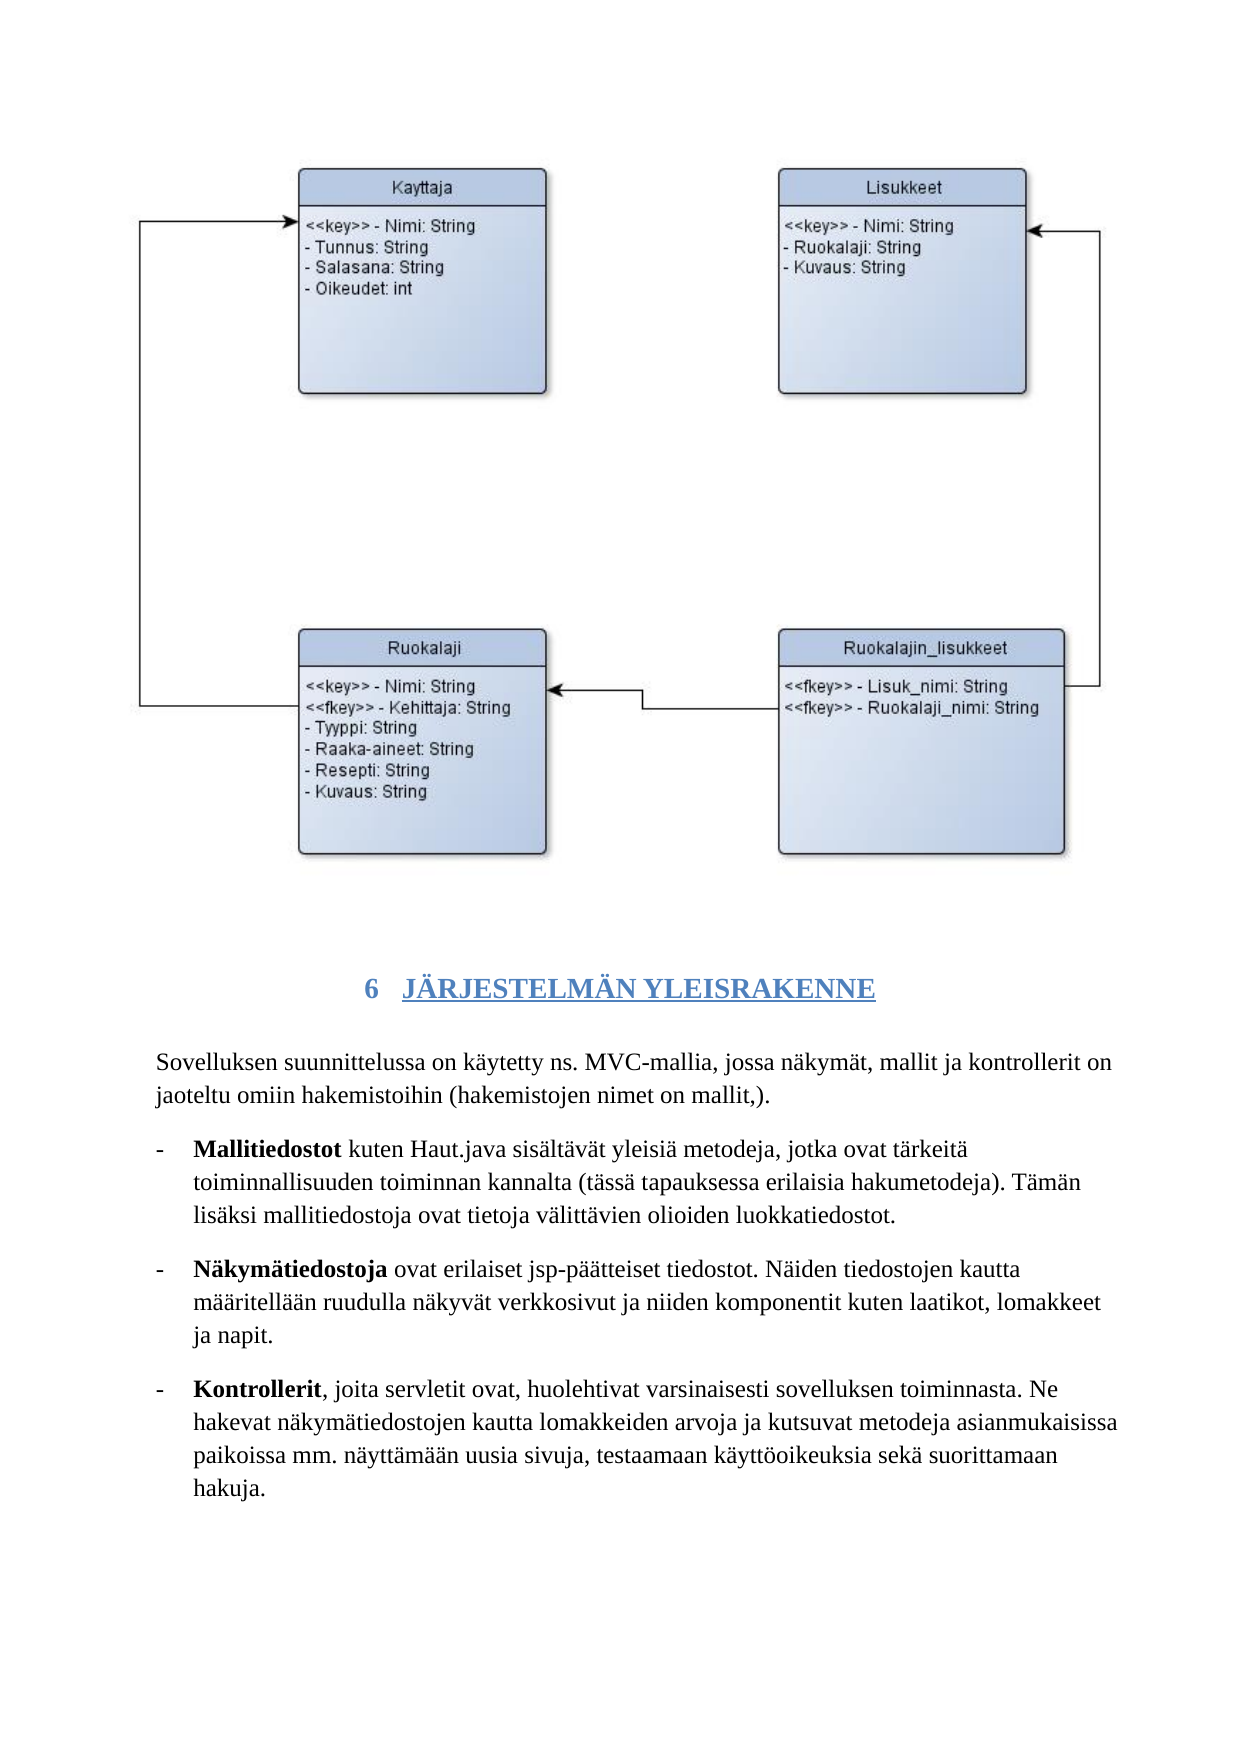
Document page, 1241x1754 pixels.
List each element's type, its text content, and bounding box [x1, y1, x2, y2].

text Sovelluksen suunnittelussa on käytetty ns. MVC-mallia, jossa näkymät, mallit ja kontrollerit on jaoteltu omiin hakemistoihin (hakemistojen nimet on mallit,). [156, 1047, 1122, 1109]
list Kontrollerit, joita servletit ovat, huolehtivat varsinaisesti sovelluksen toiminnasta. Ne hakevat näkymätiedostojen kautta lomakkeiden arvoja ja kutsuvat metodeja asianmukaisissa paikoissa mm. näyttämään uusia sivuja, testaamaan käyttöoikeuksia sekä suorittamaan hakuja. [156, 1374, 1122, 1502]
list Mallitiedostot kuten Haut.java sisältävät yleisiä metodeja, jotka ovat tärkeitä toiminnallisuuden toiminnan kannalta (tässä tapauksessa erilaisia hakumetodeja). Tämän lisäksi mallitiedostoja ovat tietoja välittävien olioiden luokkatiedostot. [156, 1134, 1122, 1229]
subtitle JÄRJESTELMÄN YLEISRAKENNE [118, 971, 1122, 1005]
list Näkymätiedostoja ovat erilaiset jsp-päätteiset tiedostot. Näiden tiedostojen kautta määritellään ruudulla näkyvät verkkosivut ja niiden komponentit kuten laatikot, lomakkeet ja napit. [156, 1254, 1122, 1349]
picture [118, 147, 1122, 876]
